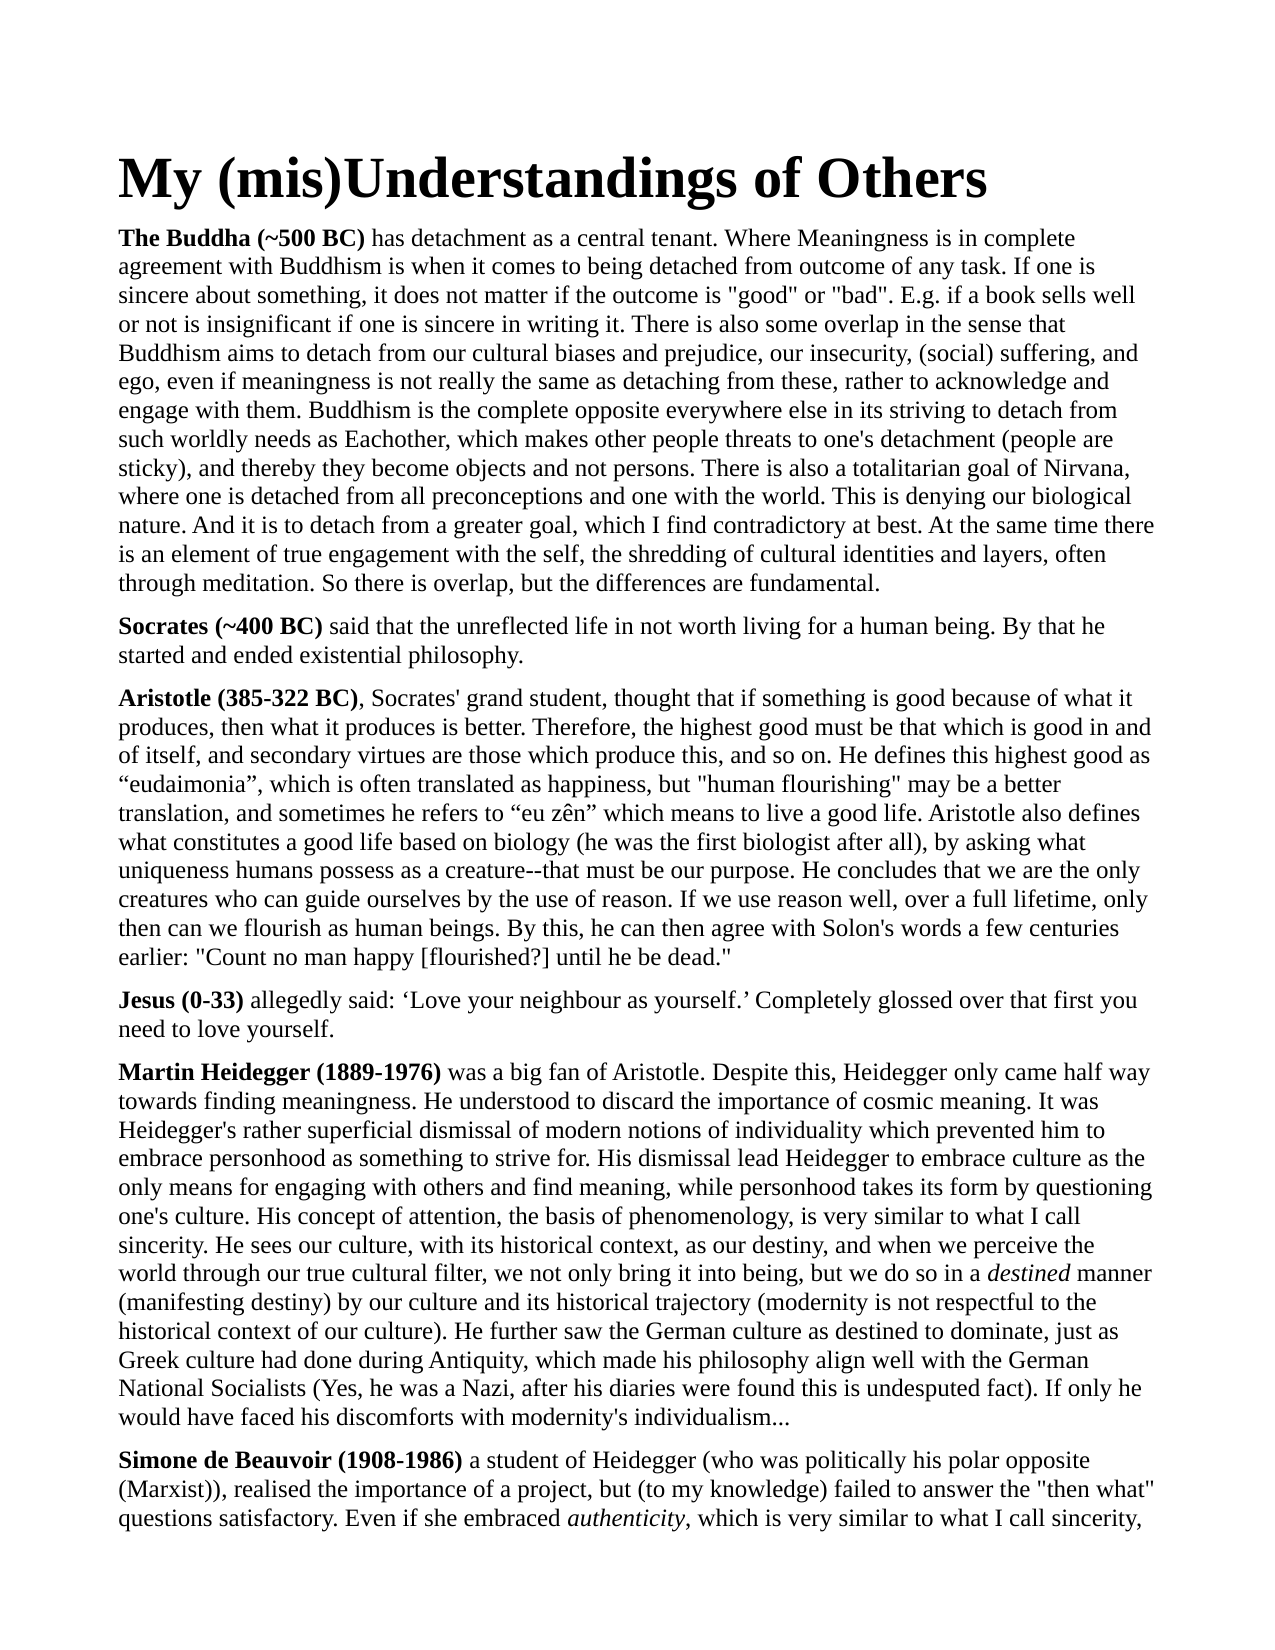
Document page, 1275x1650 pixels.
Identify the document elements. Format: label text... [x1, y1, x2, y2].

text Jesus (0-33) allegedly said: ‘Love your neighbour as yourself.’ Completely glossed over that first you need to love yourself. [118, 985, 1157, 1043]
text Aristotle (385-322 BC), Socrates' grand student, thought that if something is good because of what it produces, then what it produces is better. Therefore, the highest good must be that which is good in and of itself, and secondary virtues are those which produce this, and so on. He defines this highest good as “eudaimonia”, which is often translated as happiness, but "human flourishing" may be a better translation, and sometimes he refers to “eu zên” which means to live a good life. Aristotle also defines what constitutes a good life based on biology (he was the first biologist after all), by asking what uniqueness humans possess as a creature--that must be our purpose. He concludes that we are the only creatures who can guide ourselves by the use of reason. If we use reason well, over a full lifetime, only then can we flourish as human beings. By this, he can then agree with Solon's words a few centuries earlier: "Count no man happy [flourished?] until he be dead." [118, 683, 1157, 971]
title My (mis)Understandings of Others [118, 143, 1157, 210]
text The Buddha (~500 BC) has detachment as a central tenant. Where Meaningness is in complete agreement with Buddhism is when it comes to being detached from outcome of any task. If one is sincere about something, it does not matter if the outcome is "good" or "bad". E.g. if a book sells well or not is insignificant if one is sincere in writing it. There is also some overlap in the sense that Buddhism aims to detach from our cultural biases and prejudice, our insecurity, (social) suffering, and ego, even if meaningness is not really the same as detaching from these, rather to acknowledge and engage with them. Buddhism is the complete opposite everywhere else in its striving to detach from such worldly needs as Eachother, which makes other people threats to one's detachment (people are sticky), and thereby they become objects and not persons. There is also a totalitarian goal of Nirvana, where one is detached from all preconceptions and one with the world. This is denying our biological nature. And it is to detach from a greater goal, which I find contradictory at best. At the same time there is an element of true engagement with the self, the shredding of cultural identities and layers, often through meditation. So there is overlap, but the differences are fundamental. [118, 223, 1157, 596]
text Martin Heidegger (1889-1976) was a big fan of Aristotle. Despite this, Heidegger only came half way towards finding meaningness. He understood to discard the importance of cosmic meaning. It was Heidegger's rather superficial dismissal of modern notions of individuality which prevented him to embrace personhood as something to strive for. His dismissal lead Heidegger to embrace culture as the only means for engaging with others and find meaning, while personhood takes its form by questioning one's culture. His concept of attention, the basis of phenomenology, is very similar to what I call sincerity. He sees our culture, with its historical context, as our destiny, and when we perceive the world through our true cultural filter, we not only bring it into being, but we do so in a destined manner (manifesting destiny) by our culture and its historical trajectory (modernity is not respectful to the historical context of our culture). He further saw the German culture as destined to dominate, just as Greek culture had done during Antiquity, which made his philosophy align well with the German National Socialists (Yes, he was a Nazi, after his diaries were found this is undesputed fact). If only he would have faced his discomforts with modernity's individualism... [118, 1057, 1157, 1431]
text Simone de Beauvoir (1908-1986) a student of Heidegger (who was politically his polar opposite (Marxist)), realised the importance of a project, but (to my knowledge) failed to answer the "then what" questions satisfactory. Even if she embraced authenticity, which is very similar to what I call sincerity, [118, 1446, 1157, 1532]
text Socrates (~400 BC) said that the unreflected life in not worth living for a human being. By that he started and ended existential philosophy. [118, 611, 1157, 668]
